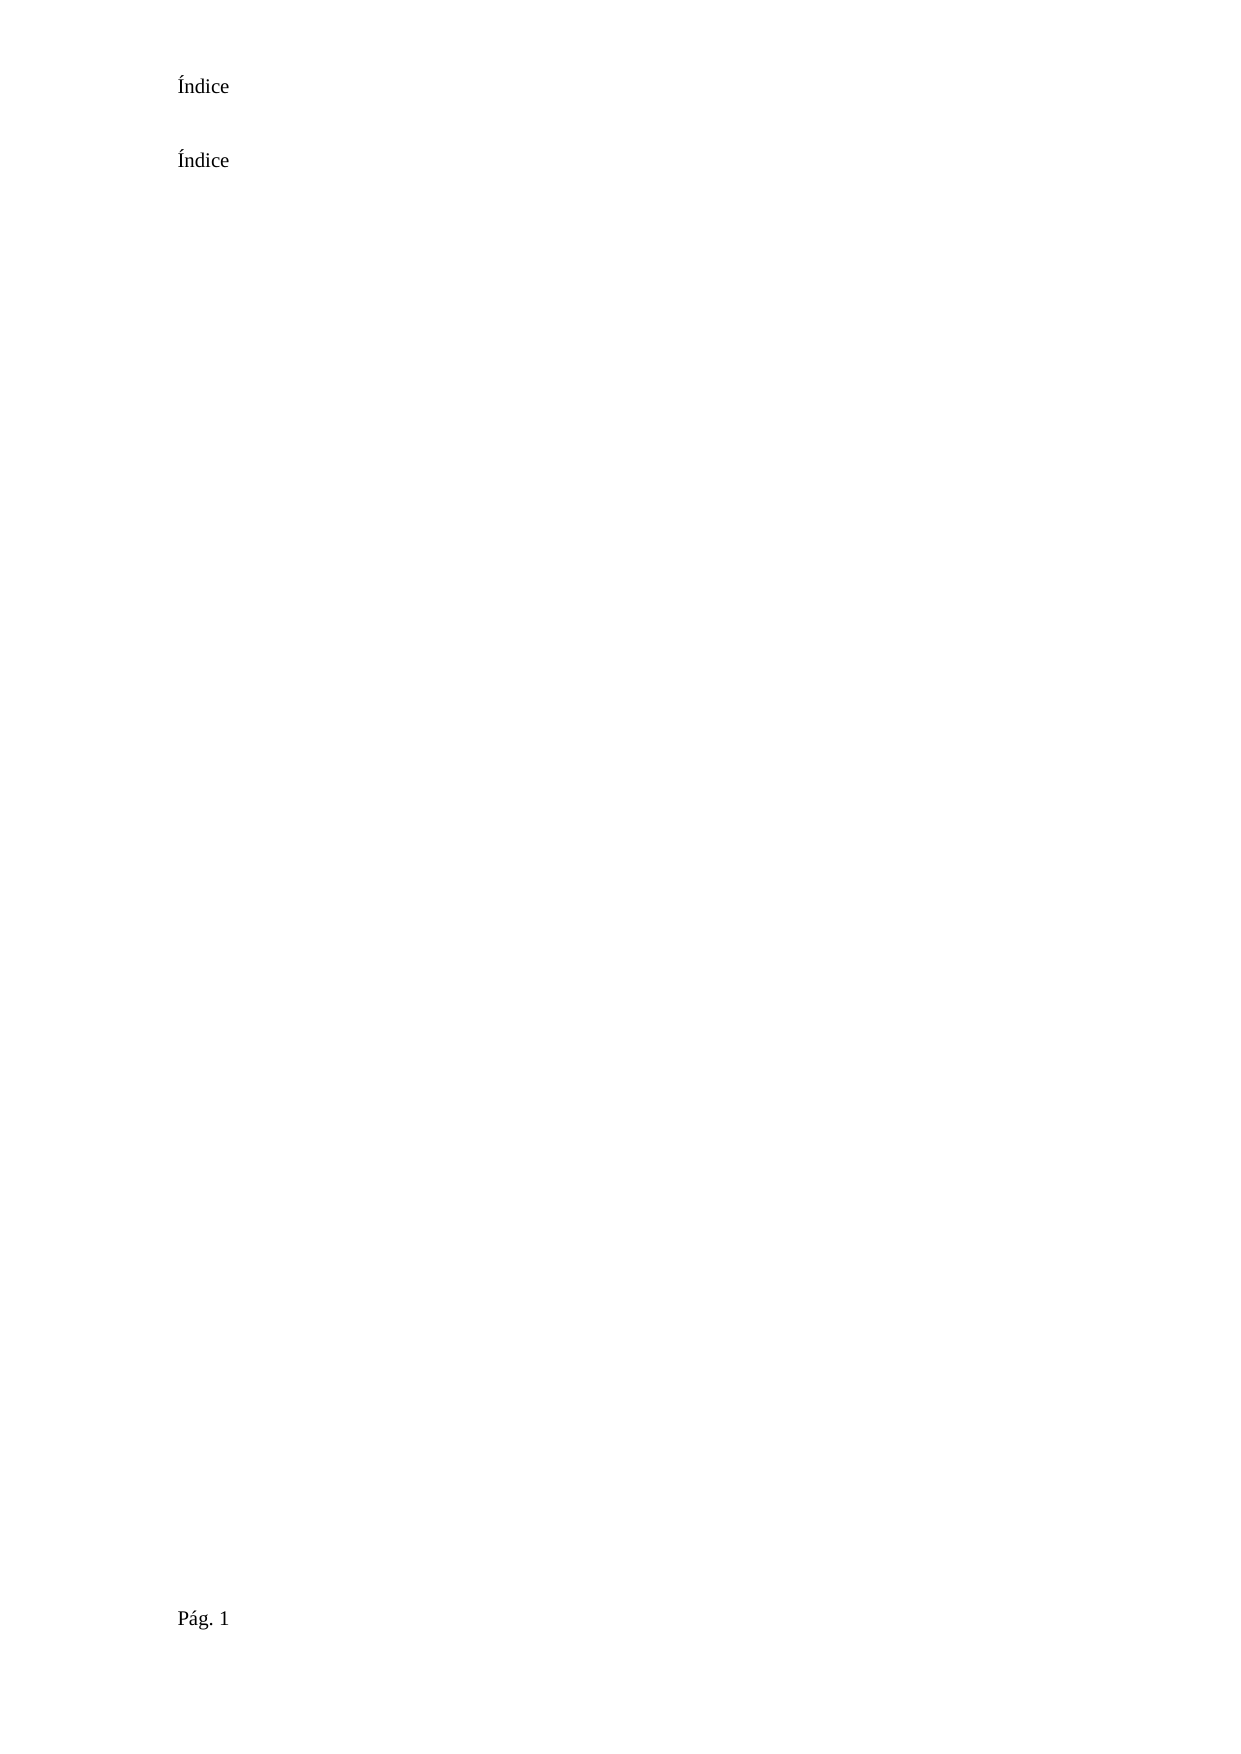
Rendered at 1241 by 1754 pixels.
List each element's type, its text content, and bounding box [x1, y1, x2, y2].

subtitle Índice [177, 148, 1063, 172]
